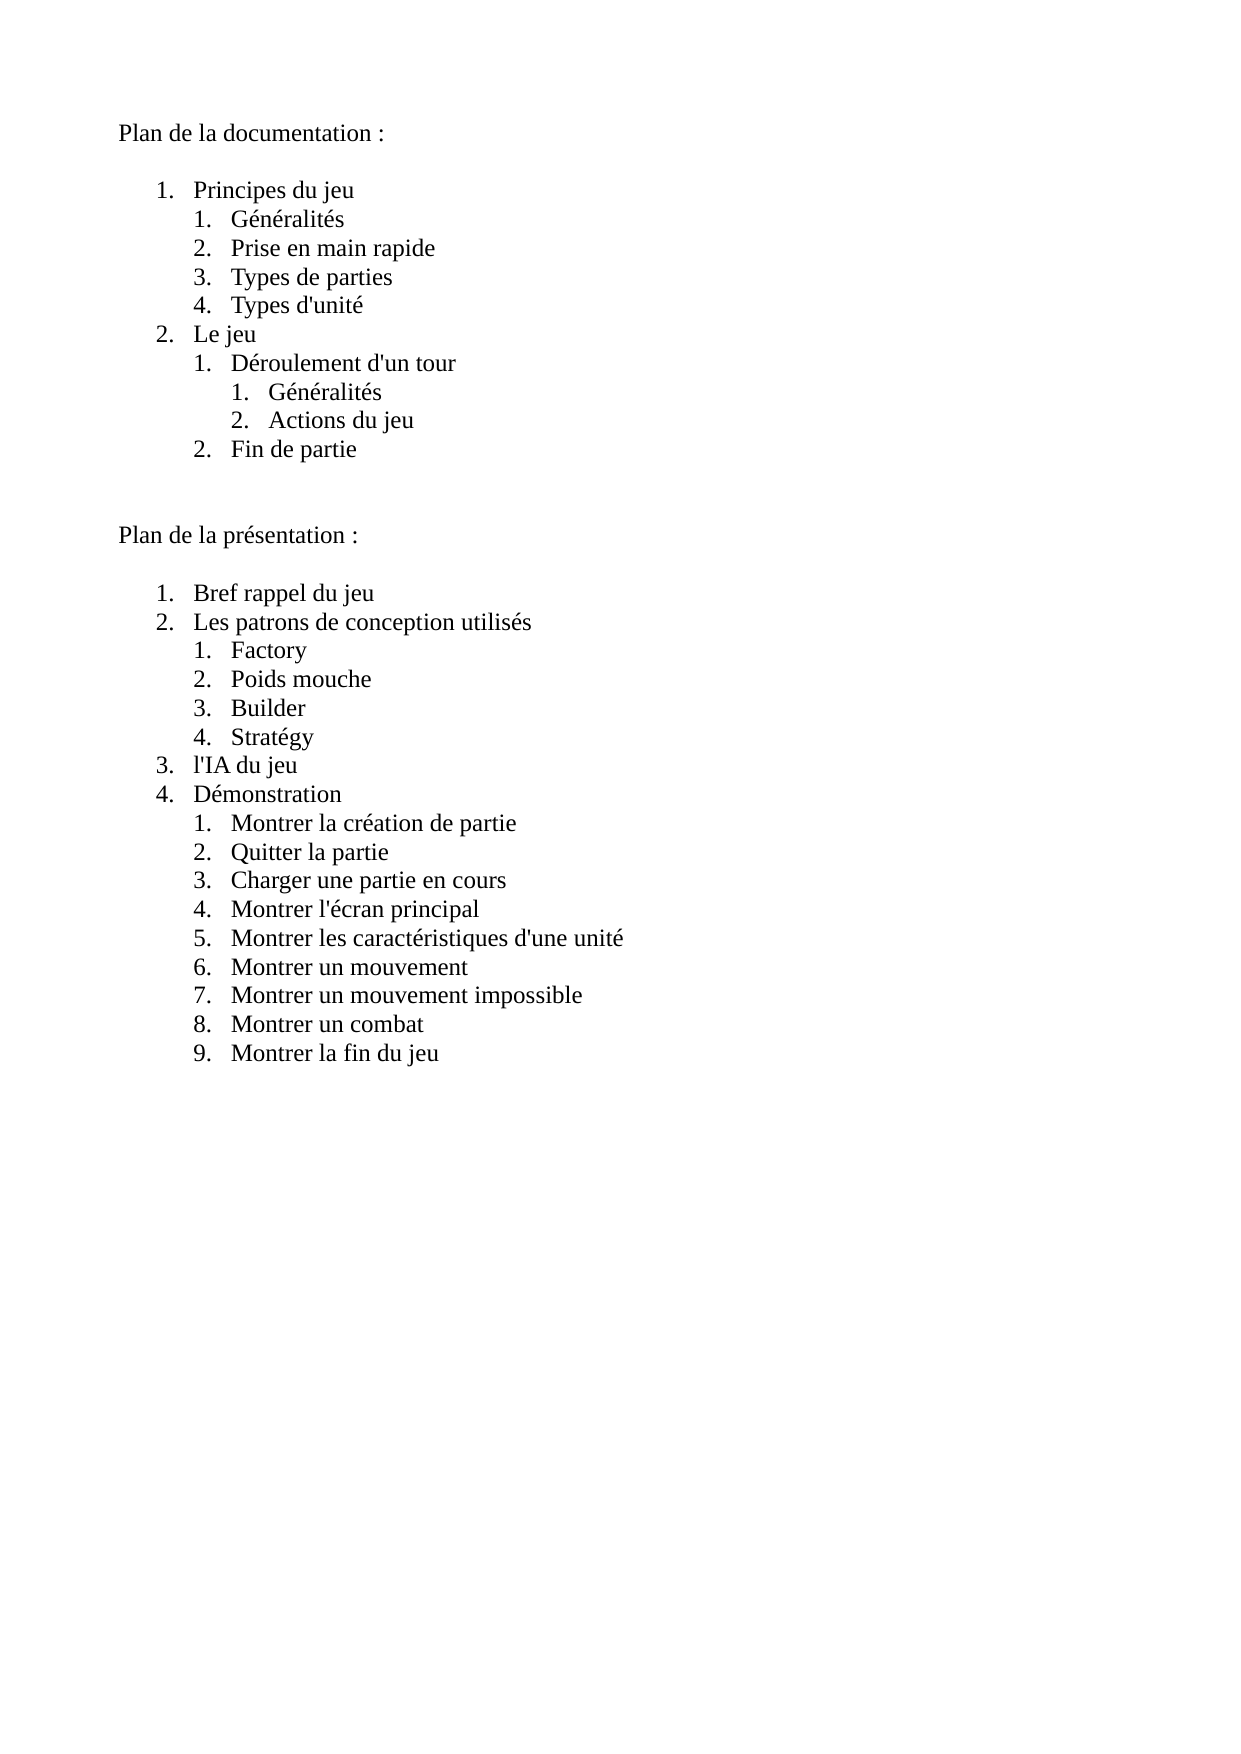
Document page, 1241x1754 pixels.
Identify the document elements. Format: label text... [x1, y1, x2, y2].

list Bref rappel du jeu [156, 578, 1122, 607]
list Généralités [231, 377, 1122, 406]
text Plan de la présentation : [118, 521, 1122, 549]
list Charger une partie en cours [193, 866, 1122, 894]
list Builder [193, 693, 1122, 722]
list Déroulement d'un tour [193, 348, 1122, 377]
list Montrer un combat [193, 1009, 1122, 1038]
list Actions du jeu [231, 406, 1122, 434]
text Plan de la documentation : [118, 118, 1122, 147]
list Les patrons de conception utilisés [156, 607, 1122, 636]
list l'IA du jeu [156, 751, 1122, 779]
list Démonstration [156, 779, 1122, 808]
list Poids mouche [193, 664, 1122, 693]
list Types d'unité [193, 291, 1122, 319]
list Montrer la création de partie [193, 808, 1122, 837]
list Montrer la fin du jeu [193, 1038, 1122, 1067]
list Fin de partie [193, 434, 1122, 463]
list Prise en main rapide [193, 233, 1122, 262]
list Montrer un mouvement [193, 952, 1122, 981]
list Montrer un mouvement impossible [193, 981, 1122, 1009]
list Le jeu [156, 319, 1122, 348]
list Généralités [193, 204, 1122, 233]
list Stratégy [193, 722, 1122, 751]
list Principes du jeu [156, 176, 1122, 204]
list Montrer les caractéristiques d'une unité [193, 923, 1122, 952]
list Types de parties [193, 262, 1122, 291]
list Montrer l'écran principal [193, 894, 1122, 923]
list Factory [193, 636, 1122, 664]
list Quitter la partie [193, 837, 1122, 866]
